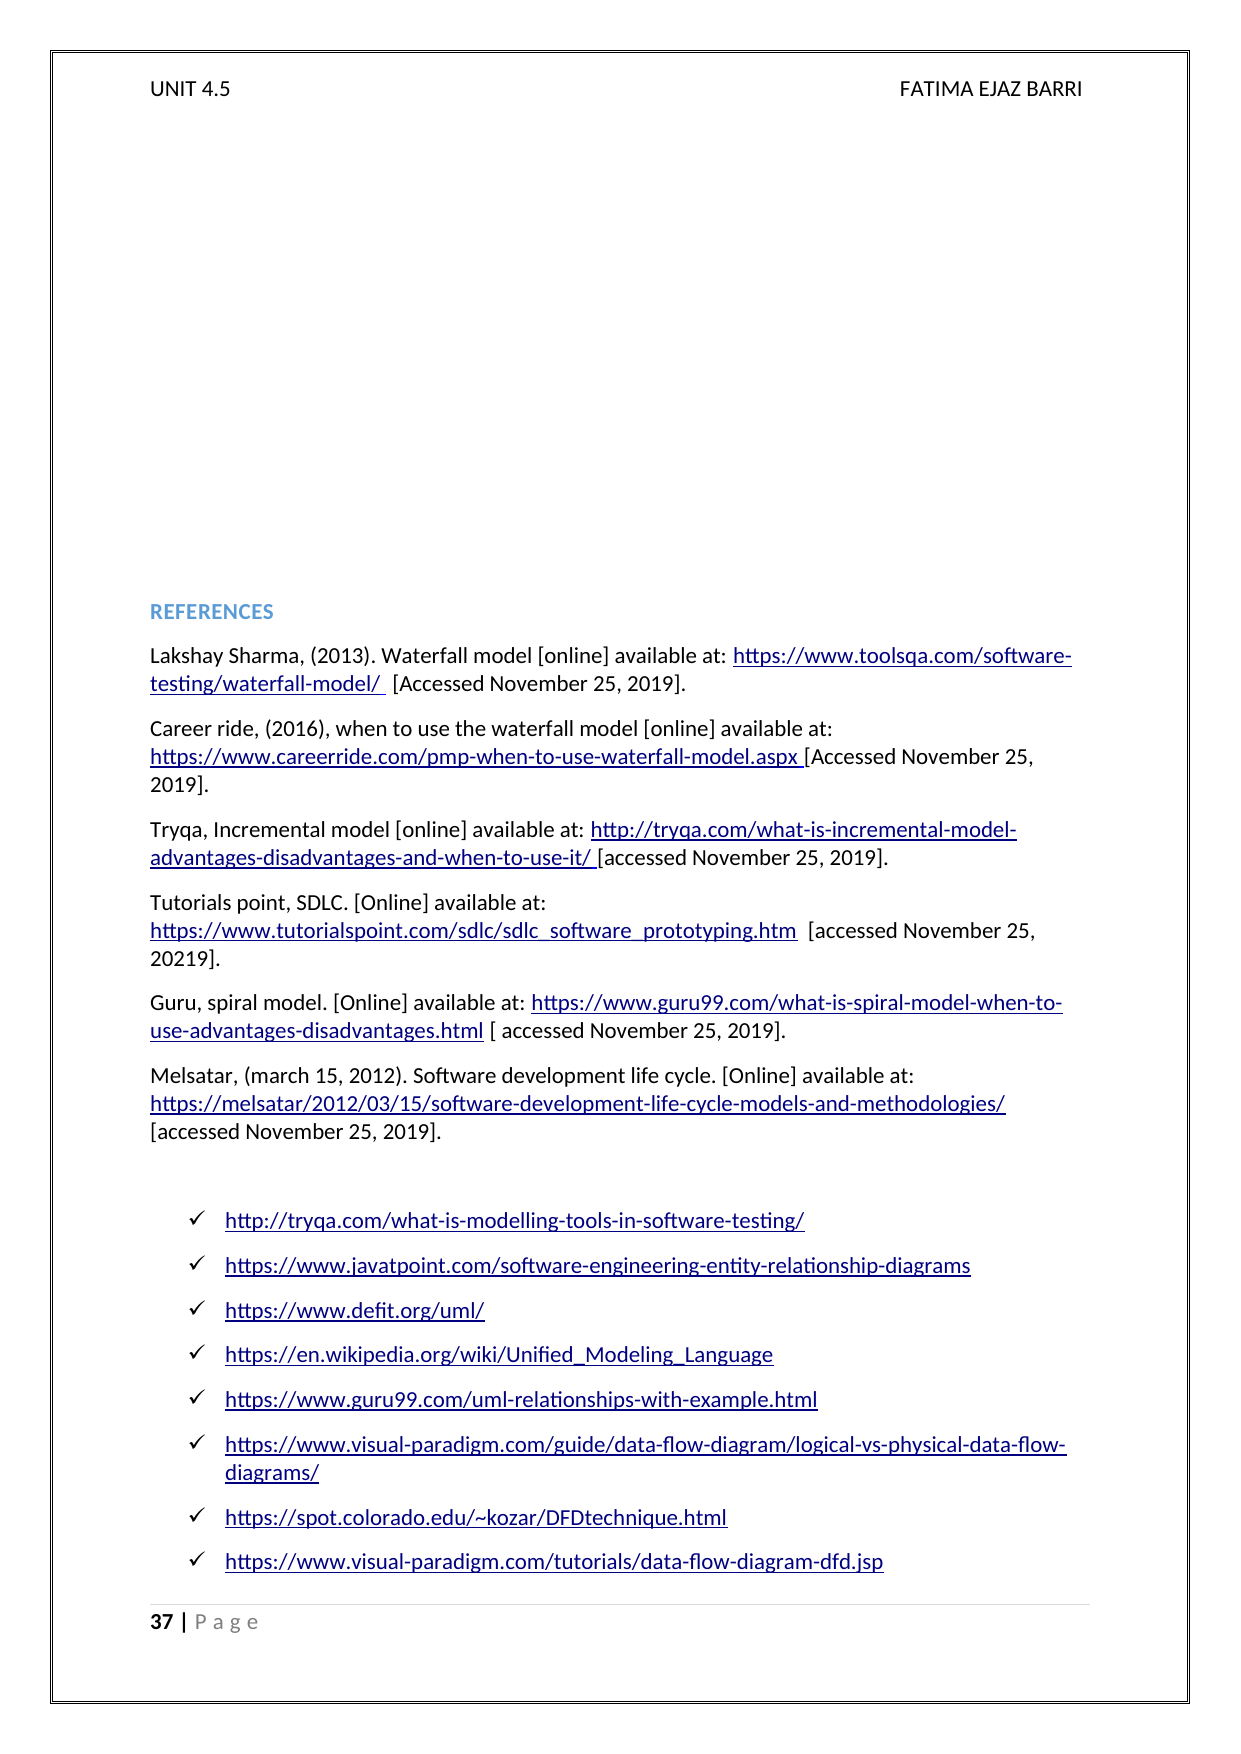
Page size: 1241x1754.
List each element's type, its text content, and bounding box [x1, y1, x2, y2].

text Tutorials point, SDLC. [Online] available at: https://www.tutorialspoint.com/sdlc/sdlc_software_prototyping.htm [accessed November 25, 20219]. [150, 888, 1090, 972]
list https://www.defit.org/uml/ [187, 1296, 1090, 1324]
list https://www.visual-paradigm.com/guide/data-flow-diagram/logical-vs-physical-data-flow-diagrams/ [187, 1430, 1090, 1486]
list http://tryqa.com/what-is-modelling-tools-in-software-testing/ [187, 1207, 1090, 1234]
text Tryqa, Incremental model [online] available at: http://tryqa.com/what-is-incremental-model-advantages-disadvantages-and-when-to-use-it/ [accessed November 25, 2019]. [150, 815, 1090, 871]
list https://en.wikipedia.org/wiki/Unified_Modeling_Language [187, 1341, 1090, 1369]
text Guru, spiral model. [Online] available at: https://www.guru99.com/what-is-spiral-model-when-to-use-advantages-disadvantages.html [ accessed November 25, 2019]. [150, 988, 1090, 1044]
list https://www.visual-paradigm.com/tutorials/data-flow-diagram-dfd.jsp [187, 1547, 1090, 1575]
text Lakshay Sharma, (2013). Waterfall model [online] available at: https://www.toolsqa.com/software-testing/waterfall-model/ [Accessed November 25, 2019]. [150, 642, 1090, 698]
list https://www.guru99.com/uml-relationships-with-example.html [187, 1385, 1090, 1413]
list https://www.javatpoint.com/software-engineering-entity-relationship-diagrams [187, 1251, 1090, 1279]
text Career ride, (2016), when to use the waterfall model [online] available at: https://www.careerride.com/pmp-when-to-use-waterfall-model.aspx [Accessed November 25, 2019]. [150, 714, 1090, 798]
text REFERENCES [150, 597, 1090, 625]
text Melsatar, (march 15, 2012). Software development life cycle. [Online] available at: https://melsatar/2012/03/15/software-development-life-cycle-models-and-methodologies/ [accessed November 25, 2019]. [150, 1061, 1090, 1145]
list https://spot.colorado.edu/~kozar/DFDtechnique.html [187, 1503, 1090, 1531]
